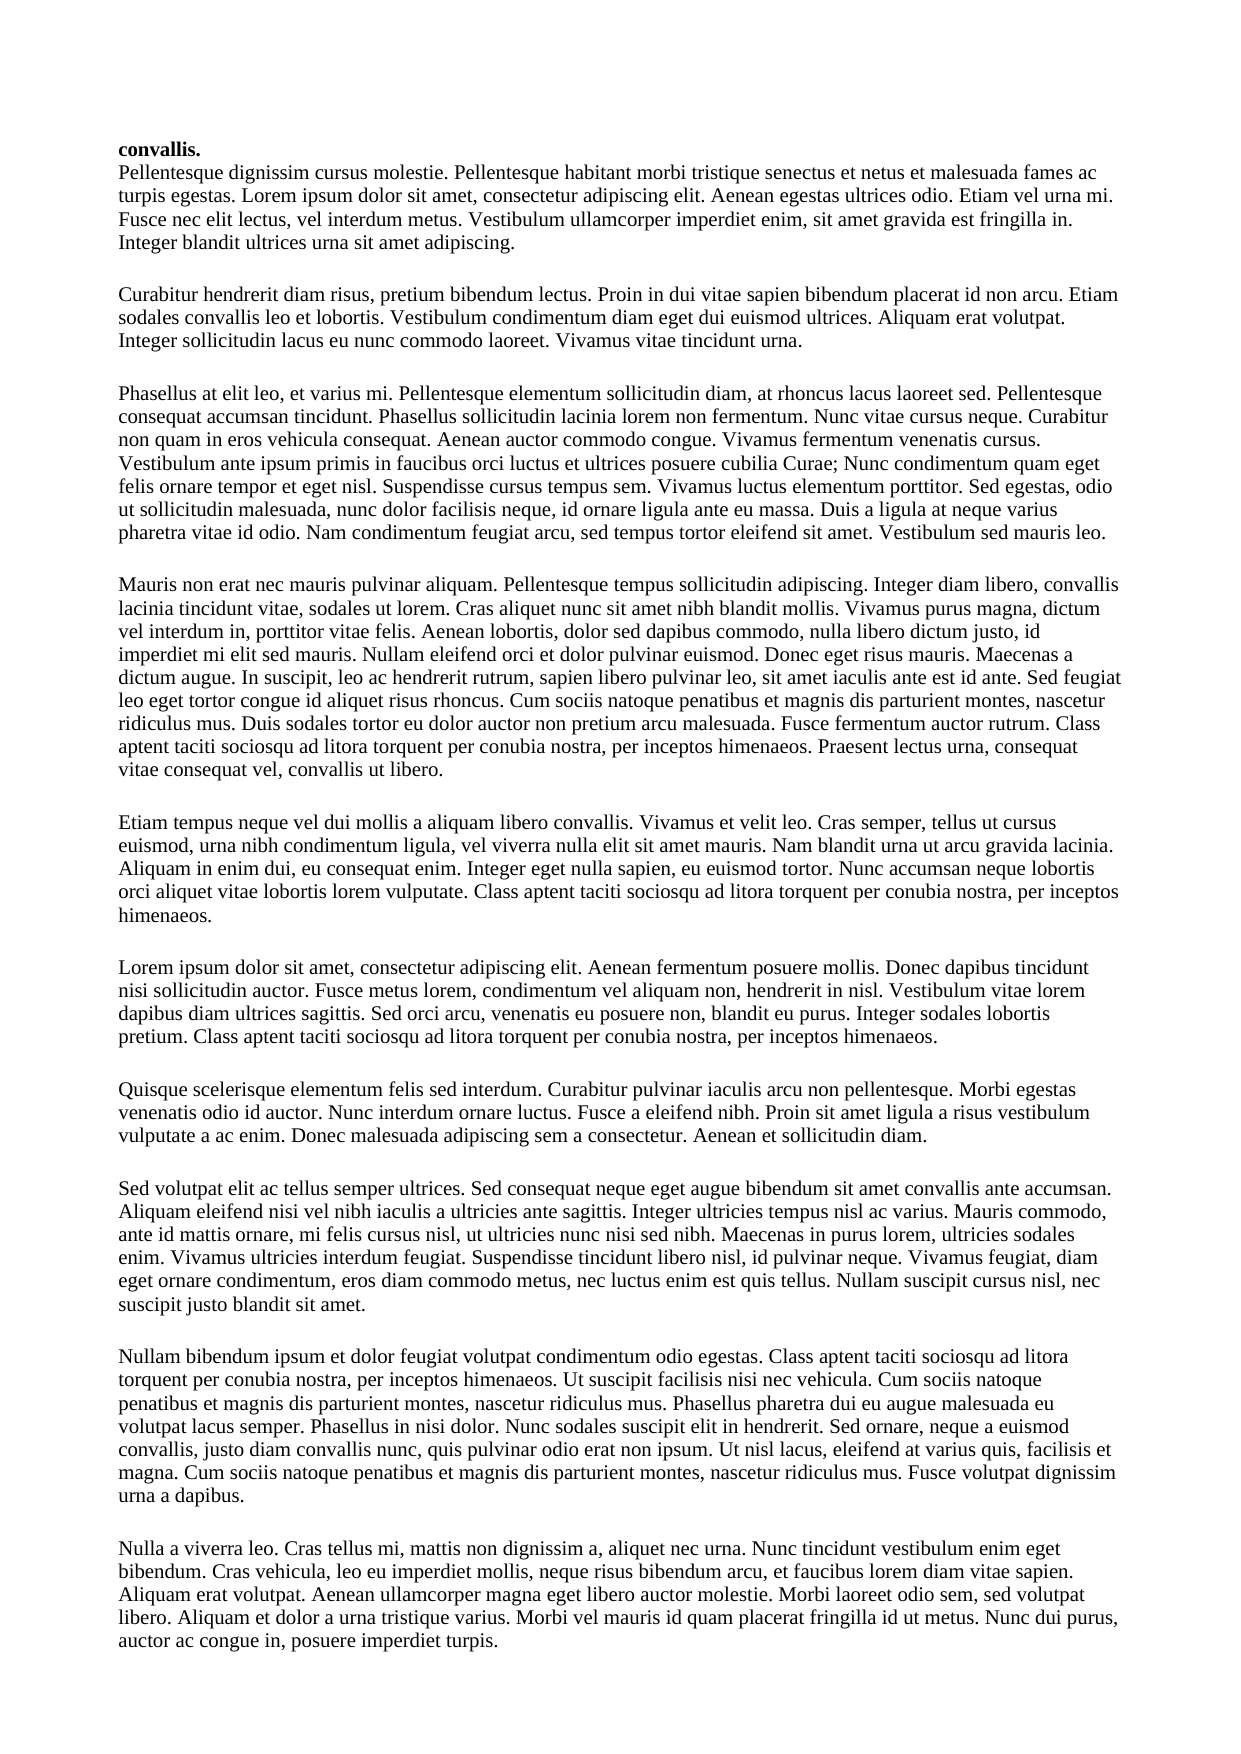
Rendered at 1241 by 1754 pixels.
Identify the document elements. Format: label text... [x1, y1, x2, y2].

text Phasellus at elit leo, et varius mi. Pellentesque elementum sollicitudin diam, at rhoncus lacus laoreet sed. Pellentesque consequat accumsan tincidunt. Phasellus sollicitudin lacinia lorem non fermentum. Nunc vitae cursus neque. Curabitur non quam in eros vehicula consequat. Aenean auctor commodo congue. Vivamus fermentum venenatis cursus. Vestibulum ante ipsum primis in faucibus orci luctus et ultrices posuere cubilia Curae; Nunc condimentum quam eget felis ornare tempor et eget nisl. Suspendisse cursus tempus sem. Vivamus luctus elementum porttitor. Sed egestas, odio ut sollicitudin malesuada, nunc dolor facilisis neque, id ornare ligula ante eu massa. Duis a ligula at neque varius pharetra vitae id odio. Nam condimentum feugiat arcu, sed tempus tortor eleifend sit amet. Vestibulum sed mauris leo. [118, 382, 1122, 544]
text Quisque scelerisque elementum felis sed interdum. Curabitur pulvinar iaculis arcu non pellentesque. Morbi egestas venenatis odio id auctor. Nunc interdum ornare luctus. Fusce a eleifend nibh. Proin sit amet ligula a risus vestibulum vulputate a ac enim. Donec malesuada adipiscing sem a consectetur. Aenean et sollicitudin diam. [118, 1078, 1122, 1147]
text Sed volutpat elit ac tellus semper ultrices. Sed consequat neque eget augue bibendum sit amet convallis ante accumsan. Aliquam eleifend nisi vel nibh iaculis a ultricies ante sagittis. Integer ultricies tempus nisl ac varius. Mauris commodo, ante id mattis ornare, mi felis cursus nisl, ut ultricies nunc nisi sed nibh. Maecenas in purus lorem, ultricies sodales enim. Vivamus ultricies interdum feugiat. Suspendisse tincidunt libero nisl, id pulvinar neque. Vivamus feugiat, diam eget ornare condimentum, eros diam commodo metus, nec luctus enim est quis tellus. Nullam suscipit cursus nisl, nec suscipit justo blandit sit amet. [118, 1177, 1122, 1316]
text Mauris non erat nec mauris pulvinar aliquam. Pellentesque tempus sollicitudin adipiscing. Integer diam libero, convallis lacinia tincidunt vitae, sodales ut lorem. Cras aliquet nunc sit amet nibh blandit mollis. Vivamus purus magna, dictum vel interdum in, porttitor vitae felis. Aenean lobortis, dolor sed dapibus commodo, nulla libero dictum justo, id imperdiet mi elit sed mauris. Nullam eleifend orci et dolor pulvinar euismod. Donec eget risus mauris. Maecenas a dictum augue. In suscipit, leo ac hendrerit rutrum, sapien libero pulvinar leo, sit amet iaculis ante est id ante. Sed feugiat leo eget tortor congue id aliquet risus rhoncus. Cum sociis natoque penatibus et magnis dis parturient montes, nascetur ridiculus mus. Duis sodales tortor eu dolor auctor non pretium arcu malesuada. Fusce fermentum auctor rutrum. Class aptent taciti sociosqu ad litora torquent per conubia nostra, per inceptos himenaeos. Praesent lectus urna, consequat vitae consequat vel, convallis ut libero. [118, 573, 1122, 781]
text Lorem ipsum dolor sit amet, consectetur adipiscing elit. Aenean fermentum posuere mollis. Donec dapibus tincidunt nisi sollicitudin auctor. Fusce metus lorem, condimentum vel aliquam non, hendrerit in nisl. Vestibulum vitae lorem dapibus diam ultrices sagittis. Sed orci arcu, venenatis eu posuere non, blandit eu purus. Integer sodales lobortis pretium. Class aptent taciti sociosqu ad litora torquent per conubia nostra, per inceptos himenaeos. [118, 956, 1122, 1048]
text Pellentesque dignissim cursus molestie. Pellentesque habitant morbi tristique senectus et netus et malesuada fames ac turpis egestas. Lorem ipsum dolor sit amet, consectetur adipiscing elit. Aenean egestas ultrices odio. Etiam vel urna mi. Fusce nec elit lectus, vel interdum metus. Vestibulum ullamcorper imperdiet enim, sit amet gravida est fringilla in. Integer blandit ultrices urna sit amet adipiscing. [118, 161, 1122, 254]
text Etiam tempus neque vel dui mollis a aliquam libero convallis. Vivamus et velit leo. Cras semper, tellus ut cursus euismod, urna nibh condimentum ligula, vel viverra nulla elit sit amet mauris. Nam blandit urna ut arcu gravida lacinia. Aliquam in enim dui, eu consequat enim. Integer eget nulla sapien, eu euismod tortor. Nunc accumsan neque lobortis orci aliquet vitae lobortis lorem vulputate. Class aptent taciti sociosqu ad litora torquent per conubia nostra, per inceptos himenaeos. [118, 811, 1122, 927]
text convallis. [118, 138, 1122, 161]
text Curabitur hendrerit diam risus, pretium bibendum lectus. Proin in dui vitae sapien bibendum placerat id non arcu. Etiam sodales convallis leo et lobortis. Vestibulum condimentum diam eget dui euismod ultrices. Aliquam erat volutpat. Integer sollicitudin lacus eu nunc commodo laoreet. Vivamus vitae tincidunt urna. [118, 283, 1122, 352]
text Nullam bibendum ipsum et dolor feugiat volutpat condimentum odio egestas. Class aptent taciti sociosqu ad litora torquent per conubia nostra, per inceptos himenaeos. Ut suscipit facilisis nisi nec vehicula. Cum sociis natoque penatibus et magnis dis parturient montes, nascetur ridiculus mus. Phasellus pharetra dui eu augue malesuada eu volutpat lacus semper. Phasellus in nisi dolor. Nunc sodales suscipit elit in hendrerit. Sed ornare, neque a euismod convallis, justo diam convallis nunc, quis pulvinar odio erat non ipsum. Ut nisl lacus, eleifend at varius quis, facilisis et magna. Cum sociis natoque penatibus et magnis dis parturient montes, nascetur ridiculus mus. Fusce volutpat dignissim urna a dapibus. [118, 1345, 1122, 1507]
text Nulla a viverra leo. Cras tellus mi, mattis non dignissim a, aliquet nec urna. Nunc tincidunt vestibulum enim eget bibendum. Cras vehicula, leo eu imperdiet mollis, neque risus bibendum arcu, et faucibus lorem diam vitae sapien. Aliquam erat volutpat. Aenean ullamcorper magna eget libero auctor molestie. Morbi laoreet odio sem, sed volutpat libero. Aliquam et dolor a urna tristique varius. Morbi vel mauris id quam placerat fringilla id ut metus. Nunc dui purus, auctor ac congue in, posuere imperdiet turpis. [118, 1536, 1122, 1652]
